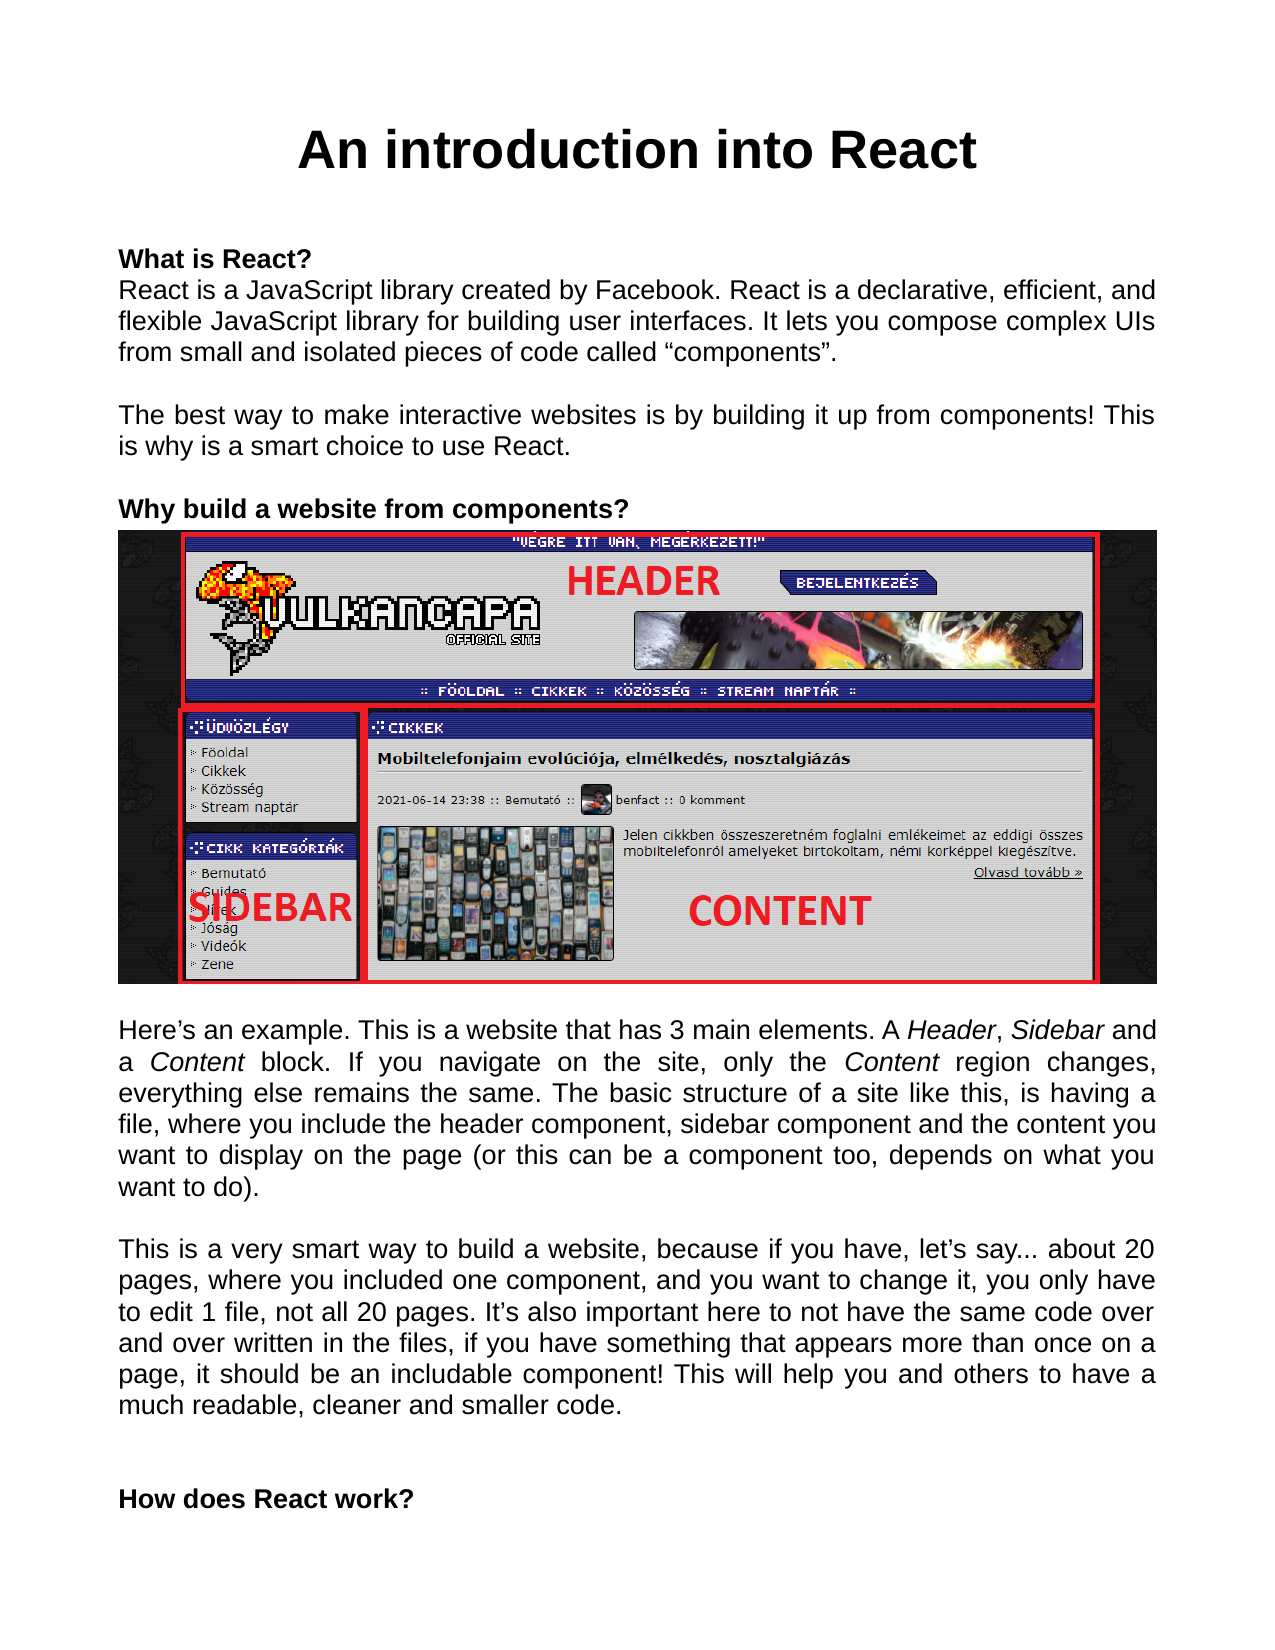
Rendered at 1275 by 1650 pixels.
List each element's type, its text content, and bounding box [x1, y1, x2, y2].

text React is a JavaScript library created by Facebook. React is a declarative, efficient, and flexible JavaScript library for building user interfaces. It lets you compose complex UIs from small and isolated pieces of code called “components”. [118, 274, 1157, 368]
text What is React? [118, 243, 1157, 274]
text Here’s an example. This is a website that has 3 main elements. A Header, Sidebar and a Content block. If you navigate on the site, only the Content region changes, everything else remains the same. The basic structure of a site like this, is having a file, where you include the header component, sidebar component and the content you want to display on the page (or this can be a component too, depends on what you want to do). [118, 1014, 1157, 1202]
text An introduction into React [118, 118, 1157, 180]
text This is a very smart way to build a website, because if you have, let’s say... about 20 pages, where you included one component, and you want to change it, you only have to edit 1 file, not all 20 pages. It’s also important here to not have the same code over and over written in the files, if you have something that appears more than once on a page, it should be an includable component! This will help you and others to have a much readable, cleaner and smaller code. [118, 1233, 1157, 1421]
text Why build a website from components? [118, 493, 1157, 524]
picture [118, 530, 1157, 984]
text The best way to make interactive websites is by building it up from components! This is why is a smart choice to use React. [118, 399, 1157, 461]
text How does React work? [118, 1483, 1157, 1514]
